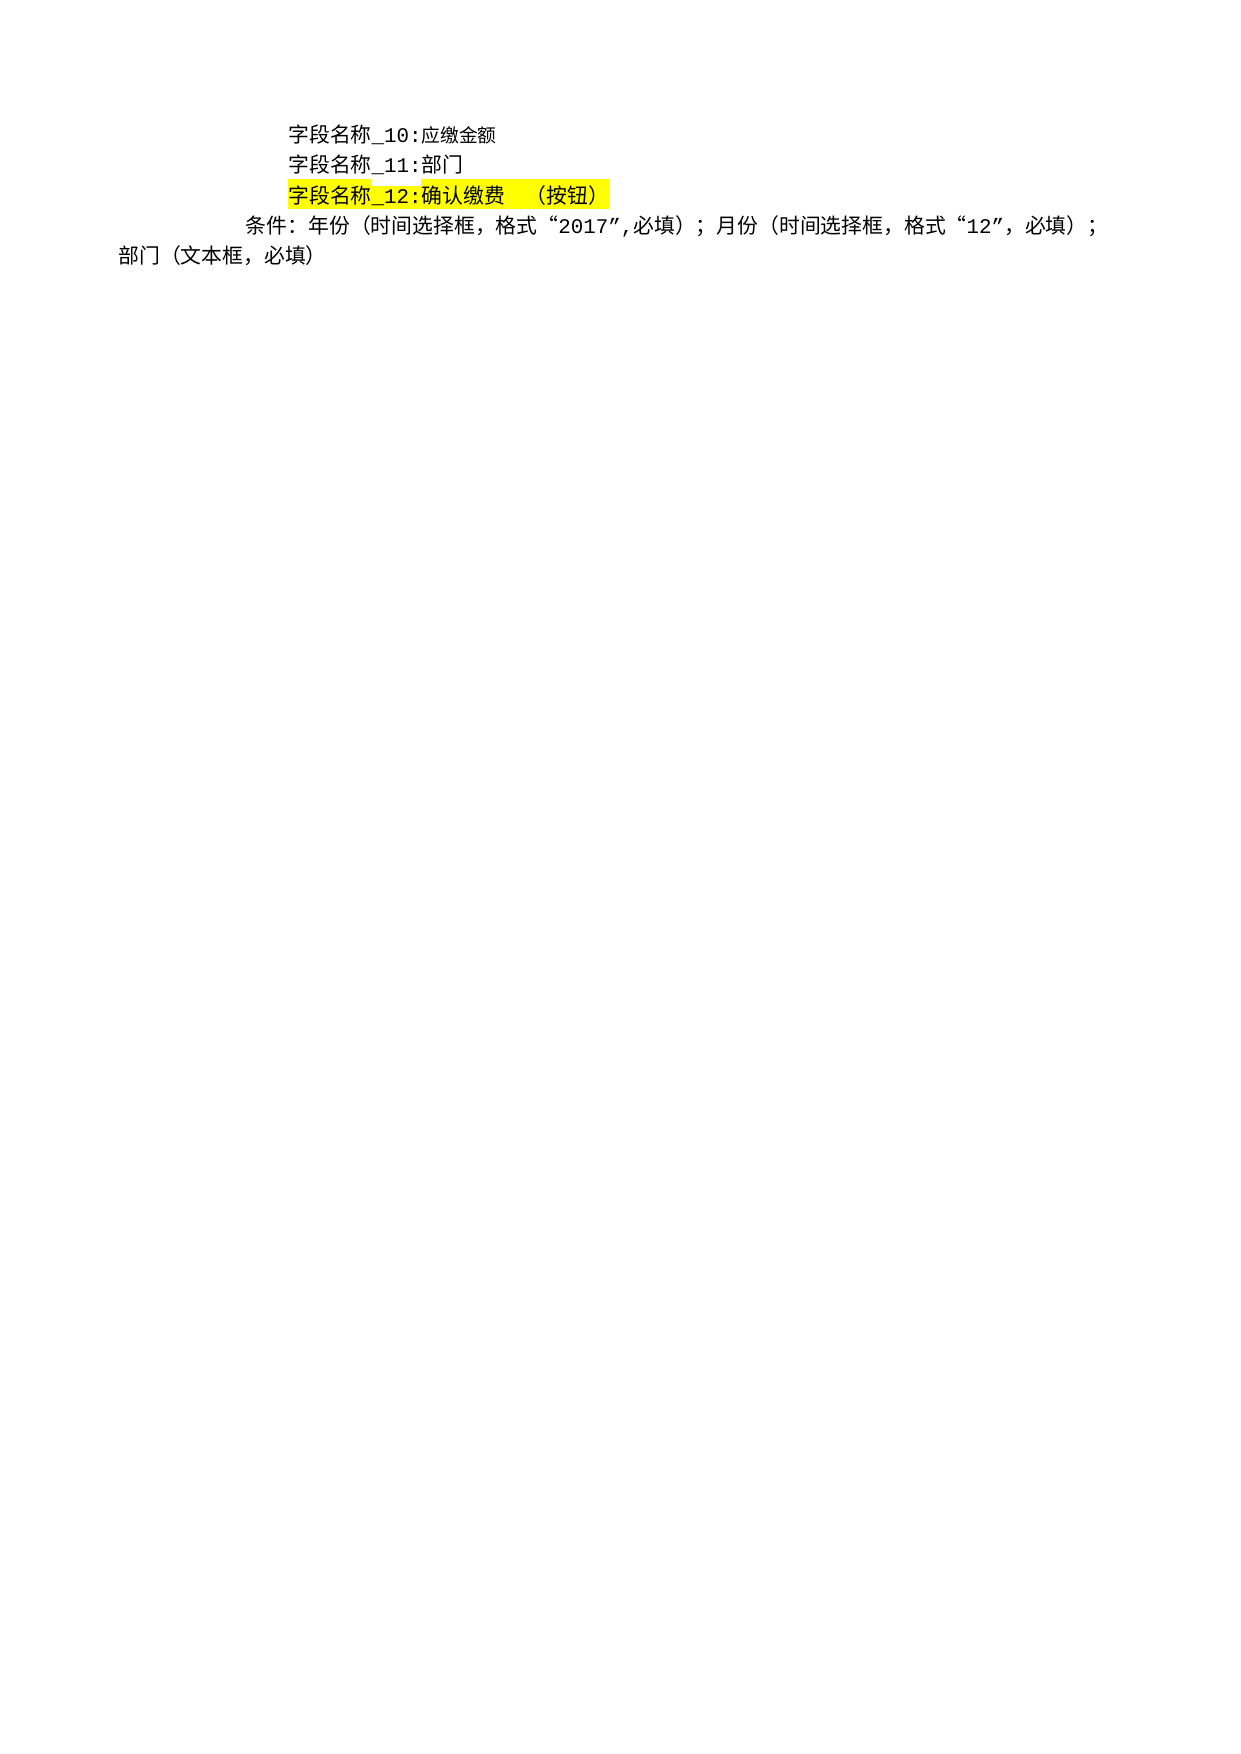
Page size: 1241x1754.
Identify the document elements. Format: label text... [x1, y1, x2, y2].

text 条件：年份（时间选择框，格式“2017”,必填）；月份（时间选择框，格式“12”，必填）；部门（文本框，必填） [118, 209, 1122, 270]
text 字段名称_10:应缴金额 [118, 118, 1122, 148]
text 字段名称_11:部门 [118, 148, 1122, 179]
text 字段名称_12:确认缴费 （按钮） [118, 179, 1122, 209]
